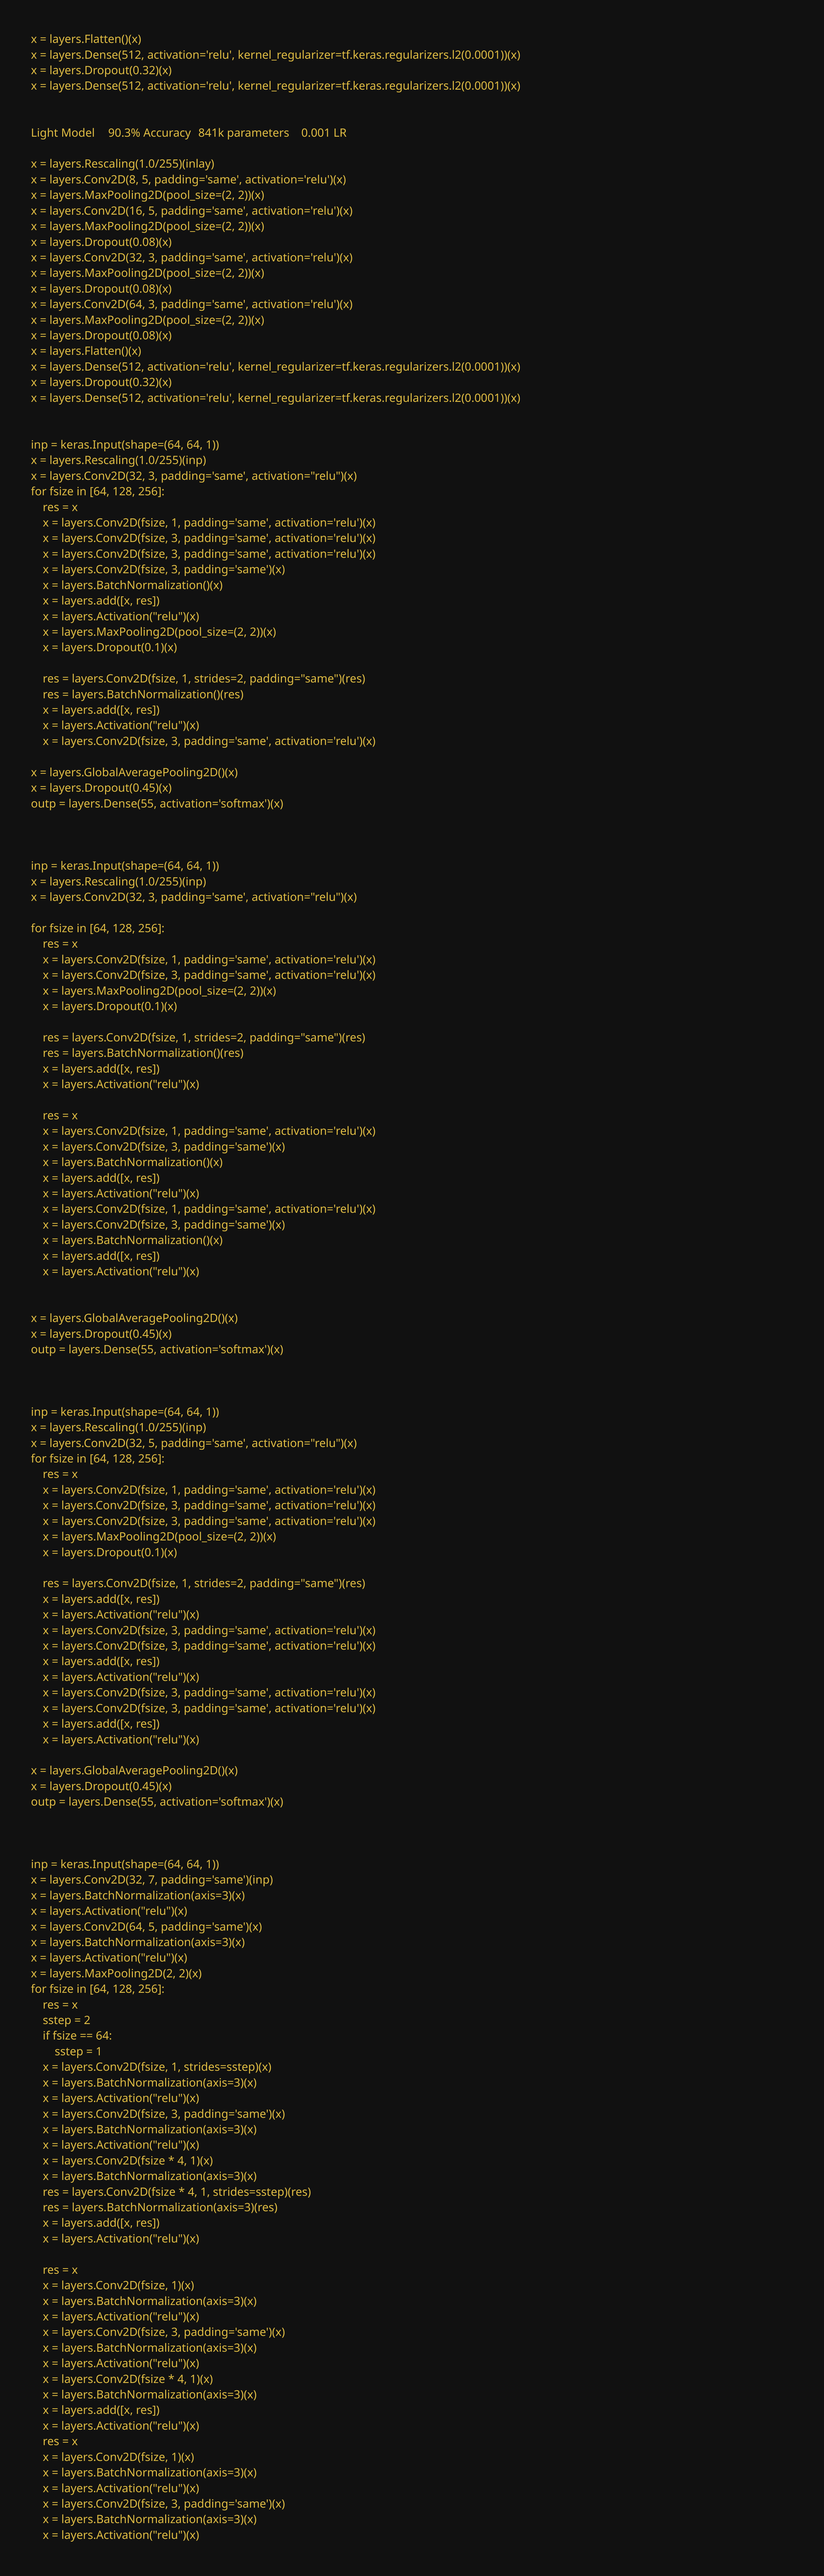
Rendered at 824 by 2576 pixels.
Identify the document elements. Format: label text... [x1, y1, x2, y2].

text x = layers.Flatten()(x) x = layers.Dense(512, activation='relu', kernel_regularizer=tf.keras.regularizers.l2(0.0001))(x) x = layers.Dropout(0.32)(x) x = layers.Dense(512, activation='relu', kernel_regularizer=tf.keras.regularizers.l2(0.0001))(x) Light Model 90.3% Accuracy 841k parameters 0.001 LR x = layers.Rescaling(1.0/255)(inlay) x = layers.Conv2D(8, 5, padding='same', activation='relu')(x) x = layers.MaxPooling2D(pool_size=(2, 2))(x) x = layers.Conv2D(16, 5, padding='same', activation='relu')(x) x = layers.MaxPooling2D(pool_size=(2, 2))(x) x = layers.Dropout(0.08)(x) x = layers.Conv2D(32, 3, padding='same', activation='relu')(x) x = layers.MaxPooling2D(pool_size=(2, 2))(x) x = layers.Dropout(0.08)(x) x = layers.Conv2D(64, 3, padding='same', activation='relu')(x) x = layers.MaxPooling2D(pool_size=(2, 2))(x) x = layers.Dropout(0.08)(x) x = layers.Flatten()(x) x = layers.Dense(512, activation='relu', kernel_regularizer=tf.keras.regularizers.l2(0.0001))(x) x = layers.Dropout(0.32)(x) x = layers.Dense(512, activation='relu', kernel_regularizer=tf.keras.regularizers.l2(0.0001))(x) inp = keras.Input(shape=(64, 64, 1)) x = layers.Rescaling(1.0/255)(inp) x = layers.Conv2D(32, 3, padding='same', activation="relu")(x) for fsize in [64, 128, 256]: res = x x = layers.Conv2D(fsize, 1, padding='same', activation='relu')(x) x = layers.Conv2D(fsize, 3, padding='same', activation='relu')(x) x = layers.Conv2D(fsize, 3, padding='same', activation='relu')(x) x = layers.Conv2D(fsize, 3, padding='same')(x) x = layers.BatchNormalization()(x) x = layers.add([x, res]) x = layers.Activation("relu")(x) x = layers.MaxPooling2D(pool_size=(2, 2))(x) x = layers.Dropout(0.1)(x) res = layers.Conv2D(fsize, 1, strides=2, padding="same")(res) res = layers.BatchNormalization()(res) x = layers.add([x, res]) x = layers.Activation("relu")(x) x = layers.Conv2D(fsize, 3, padding='same', activation='relu')(x) x = layers.GlobalAveragePooling2D()(x) x = layers.Dropout(0.45)(x) outp = layers.Dense(55, activation='softmax')(x) inp = keras.Input(shape=(64, 64, 1)) x = layers.Rescaling(1.0/255)(inp) x = layers.Conv2D(32, 3, padding='same', activation="relu")(x) for fsize in [64, 128, 256]: res = x x = layers.Conv2D(fsize, 1, padding='same', activation='relu')(x) x = layers.Conv2D(fsize, 3, padding='same', activation='relu')(x) x = layers.MaxPooling2D(pool_size=(2, 2))(x) x = layers.Dropout(0.1)(x) res = layers.Conv2D(fsize, 1, strides=2, padding="same")(res) res = layers.BatchNormalization()(res) x = layers.add([x, res]) x = layers.Activation("relu")(x) res = x x = layers.Conv2D(fsize, 1, padding='same', activation='relu')(x) x = layers.Conv2D(fsize, 3, padding='same')(x) x = layers.BatchNormalization()(x) x = layers.add([x, res]) x = layers.Activation("relu")(x) x = layers.Conv2D(fsize, 1, padding='same', activation='relu')(x) x = layers.Conv2D(fsize, 3, padding='same')(x) x = layers.BatchNormalization()(x) x = layers.add([x, res]) x = layers.Activation("relu")(x) x = layers.GlobalAveragePooling2D()(x) x = layers.Dropout(0.45)(x) outp = layers.Dense(55, activation='softmax')(x) inp = keras.Input(shape=(64, 64, 1)) x = layers.Rescaling(1.0/255)(inp) x = layers.Conv2D(32, 5, padding='same', activation="relu")(x) for fsize in [64, 128, 256]: res = x x = layers.Conv2D(fsize, 1, padding='same', activation='relu')(x) x = layers.Conv2D(fsize, 3, padding='same', activation='relu')(x) x = layers.Conv2D(fsize, 3, padding='same', activation='relu')(x) x = layers.MaxPooling2D(pool_size=(2, 2))(x) x = layers.Dropout(0.1)(x) res = layers.Conv2D(fsize, 1, strides=2, padding="same")(res) x = layers.add([x, res]) x = layers.Activation("relu")(x) x = layers.Conv2D(fsize, 3, padding='same', activation='relu')(x) x = layers.Conv2D(fsize, 3, padding='same', activation='relu')(x) x = layers.add([x, res]) x = layers.Activation("relu")(x) x = layers.Conv2D(fsize, 3, padding='same', activation='relu')(x) x = layers.Conv2D(fsize, 3, padding='same', activation='relu')(x) x = layers.add([x, res]) x = layers.Activation("relu")(x) x = layers.GlobalAveragePooling2D()(x) x = layers.Dropout(0.45)(x) outp = layers.Dense(55, activation='softmax')(x) inp = keras.Input(shape=(64, 64, 1)) x = layers.Conv2D(32, 7, padding='same')(inp) x = layers.BatchNormalization(axis=3)(x) x = layers.Activation("relu")(x) x = layers.Conv2D(64, 5, padding='same')(x) x = layers.BatchNormalization(axis=3)(x) x = layers.Activation("relu")(x) x = layers.MaxPooling2D(2, 2)(x) for fsize in [64, 128, 256]: res = x sstep = 2 if fsize == 64: sstep = 1 x = layers.Conv2D(fsize, 1, strides=sstep)(x) x = layers.BatchNormalization(axis=3)(x) x = layers.Activation("relu")(x) x = layers.Conv2D(fsize, 3, padding='same')(x) x = layers.BatchNormalization(axis=3)(x) x = layers.Activation("relu")(x) x = layers.Conv2D(fsize * 4, 1)(x) x = layers.BatchNormalization(axis=3)(x) res = layers.Conv2D(fsize * 4, 1, strides=sstep)(res) res = layers.BatchNormalization(axis=3)(res) x = layers.add([x, res]) x = layers.Activation("relu")(x) res = x x = layers.Conv2D(fsize, 1)(x) x = layers.BatchNormalization(axis=3)(x) x = layers.Activation("relu")(x) x = layers.Conv2D(fsize, 3, padding='same')(x) x = layers.BatchNormalization(axis=3)(x) x = layers.Activation("relu")(x) x = layers.Conv2D(fsize * 4, 1)(x) x = layers.BatchNormalization(axis=3)(x) x = layers.add([x, res]) x = layers.Activation("relu")(x) res = x x = layers.Conv2D(fsize, 1)(x) x = layers.BatchNormalization(axis=3)(x) x = layers.Activation("relu")(x) x = layers.Conv2D(fsize, 3, padding='same')(x) x = layers.BatchNormalization(axis=3)(x) x = layers.Activation("relu")(x) [31, 31, 793, 2542]
